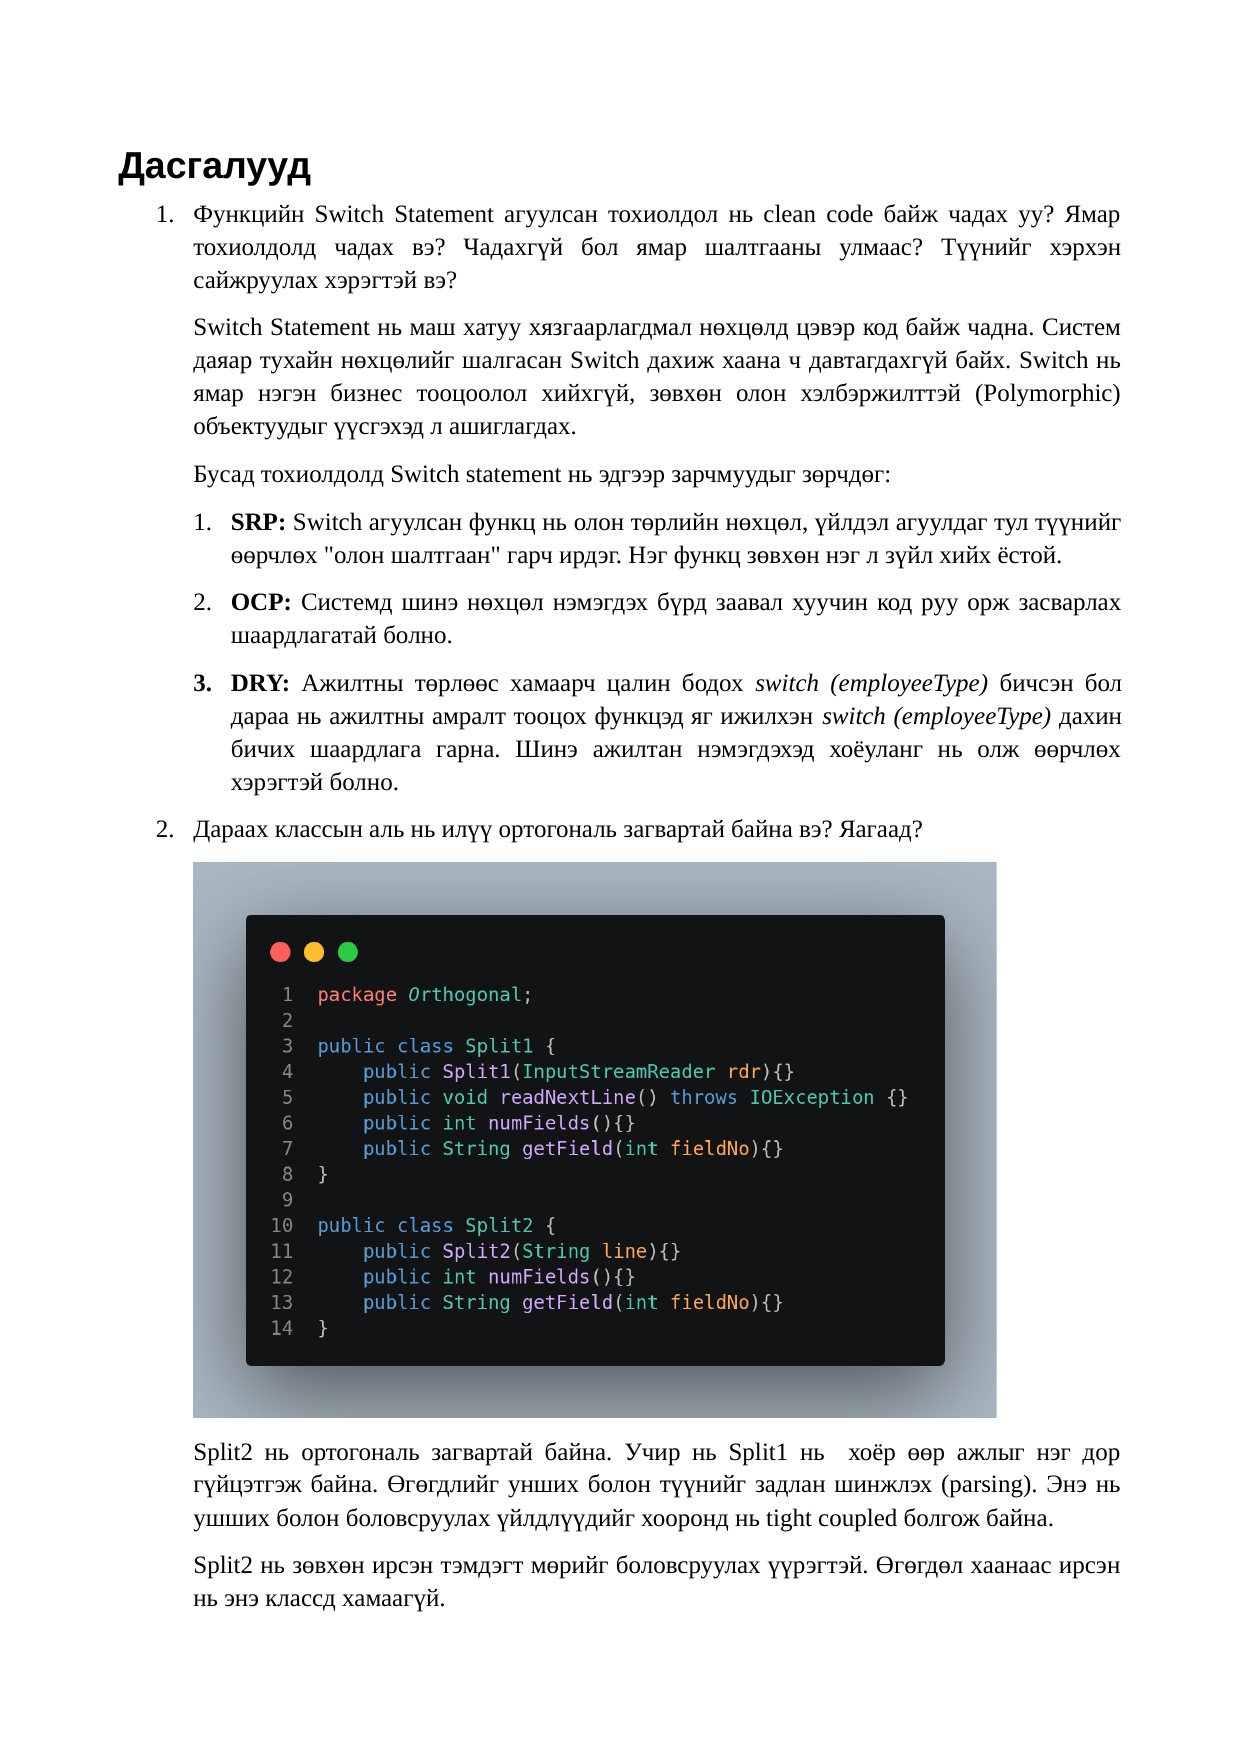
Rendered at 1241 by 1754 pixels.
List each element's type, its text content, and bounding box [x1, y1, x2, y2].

list SRP: Switch агуулсан функц нь олон төрлийн нөхцөл, үйлдэл агуулдаг тул түүнийг өөрчлөх "олон шалтгаан" гарч ирдэг. Нэг функц зөвхөн нэг л зүйл хийх ёстой. [193, 507, 1122, 568]
list Дараах классын аль нь илүү ортогональ загвартай байна вэ? Яагаад? [156, 814, 1122, 843]
list Split2 нь зөвхөн ирсэн тэмдэгт мөрийг боловсруулах үүрэгтэй. Өгөгдөл хаанаас ирсэн нь энэ классд хамаагүй. [156, 1550, 1122, 1612]
list Split2 нь ортогональ загвартай байна. Учир нь Split1 нь хоёр өөр ажлыг нэг дор гүйцэтгэж байна. Өгөгдлийг унших болон түүнийг задлан шинжлэх (parsing). Энэ нь ушших болон боловсруулах үйлдлүүдийг хооронд нь tight coupled болгож байна. [156, 1437, 1122, 1531]
list Бусад тохиолдолд Switch statement нь эдгээр зарчмуудыг зөрчдөг: [156, 459, 1122, 488]
picture [193, 862, 997, 1418]
subtitle Дасгалууд [118, 143, 1122, 186]
list OCP: Системд шинэ нөхцөл нэмэгдэх бүрд заавал хуучин код руу орж засварлах шаардлагатай болно. [193, 587, 1122, 649]
list Функцийн Switch Statement агуулсан тохиолдол нь clean code байж чадах уу? Ямар тохиолдолд чадах вэ? Чадахгүй бол ямар шалтгааны улмаас? Түүнийг хэрхэн сайжруулах хэрэгтэй вэ? [156, 199, 1122, 293]
list Switch Statement нь маш хатуу хязгаарлагдмал нөхцөлд цэвэр код байж чадна. Систем даяар тухайн нөхцөлийг шалгасан Switch дахиж хаана ч давтагдахгүй байх. Switch нь ямар нэгэн бизнес тооцоолол хийхгүй, зөвхөн олон хэлбэржилттэй (Polymorphic) объектуудыг үүсгэхэд л ашиглагдах. [156, 312, 1122, 440]
list DRY: Ажилтны төрлөөс хамаарч цалин бодох switch (employeeType) бичсэн бол дараа нь ажилтны амралт тооцох функцэд яг ижилхэн switch (employeeType) дахин бичих шаардлага гарна. Шинэ ажилтан нэмэгдэхэд хоёуланг нь олж өөрчлөх хэрэгтэй болно. [193, 668, 1122, 796]
